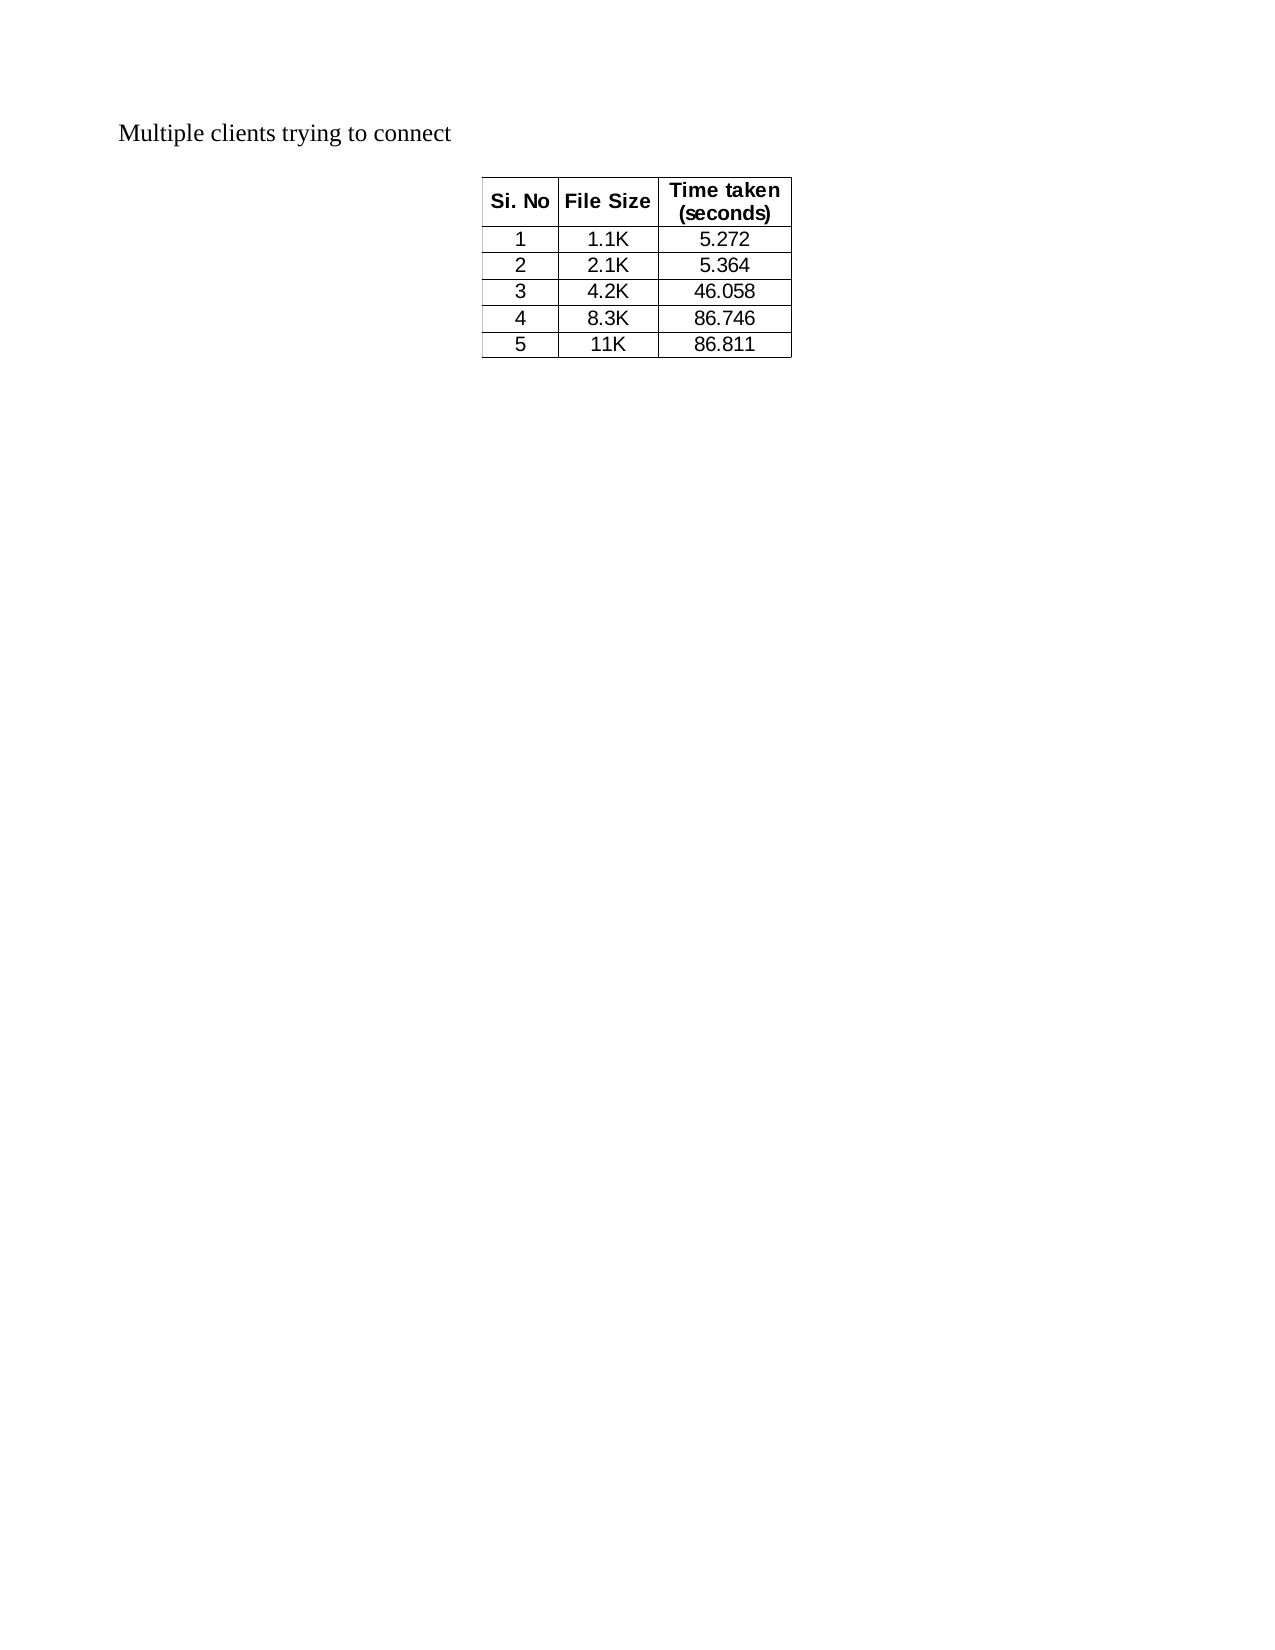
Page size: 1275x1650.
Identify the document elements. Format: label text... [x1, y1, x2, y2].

text Multiple clients trying to connect [118, 118, 1157, 147]
